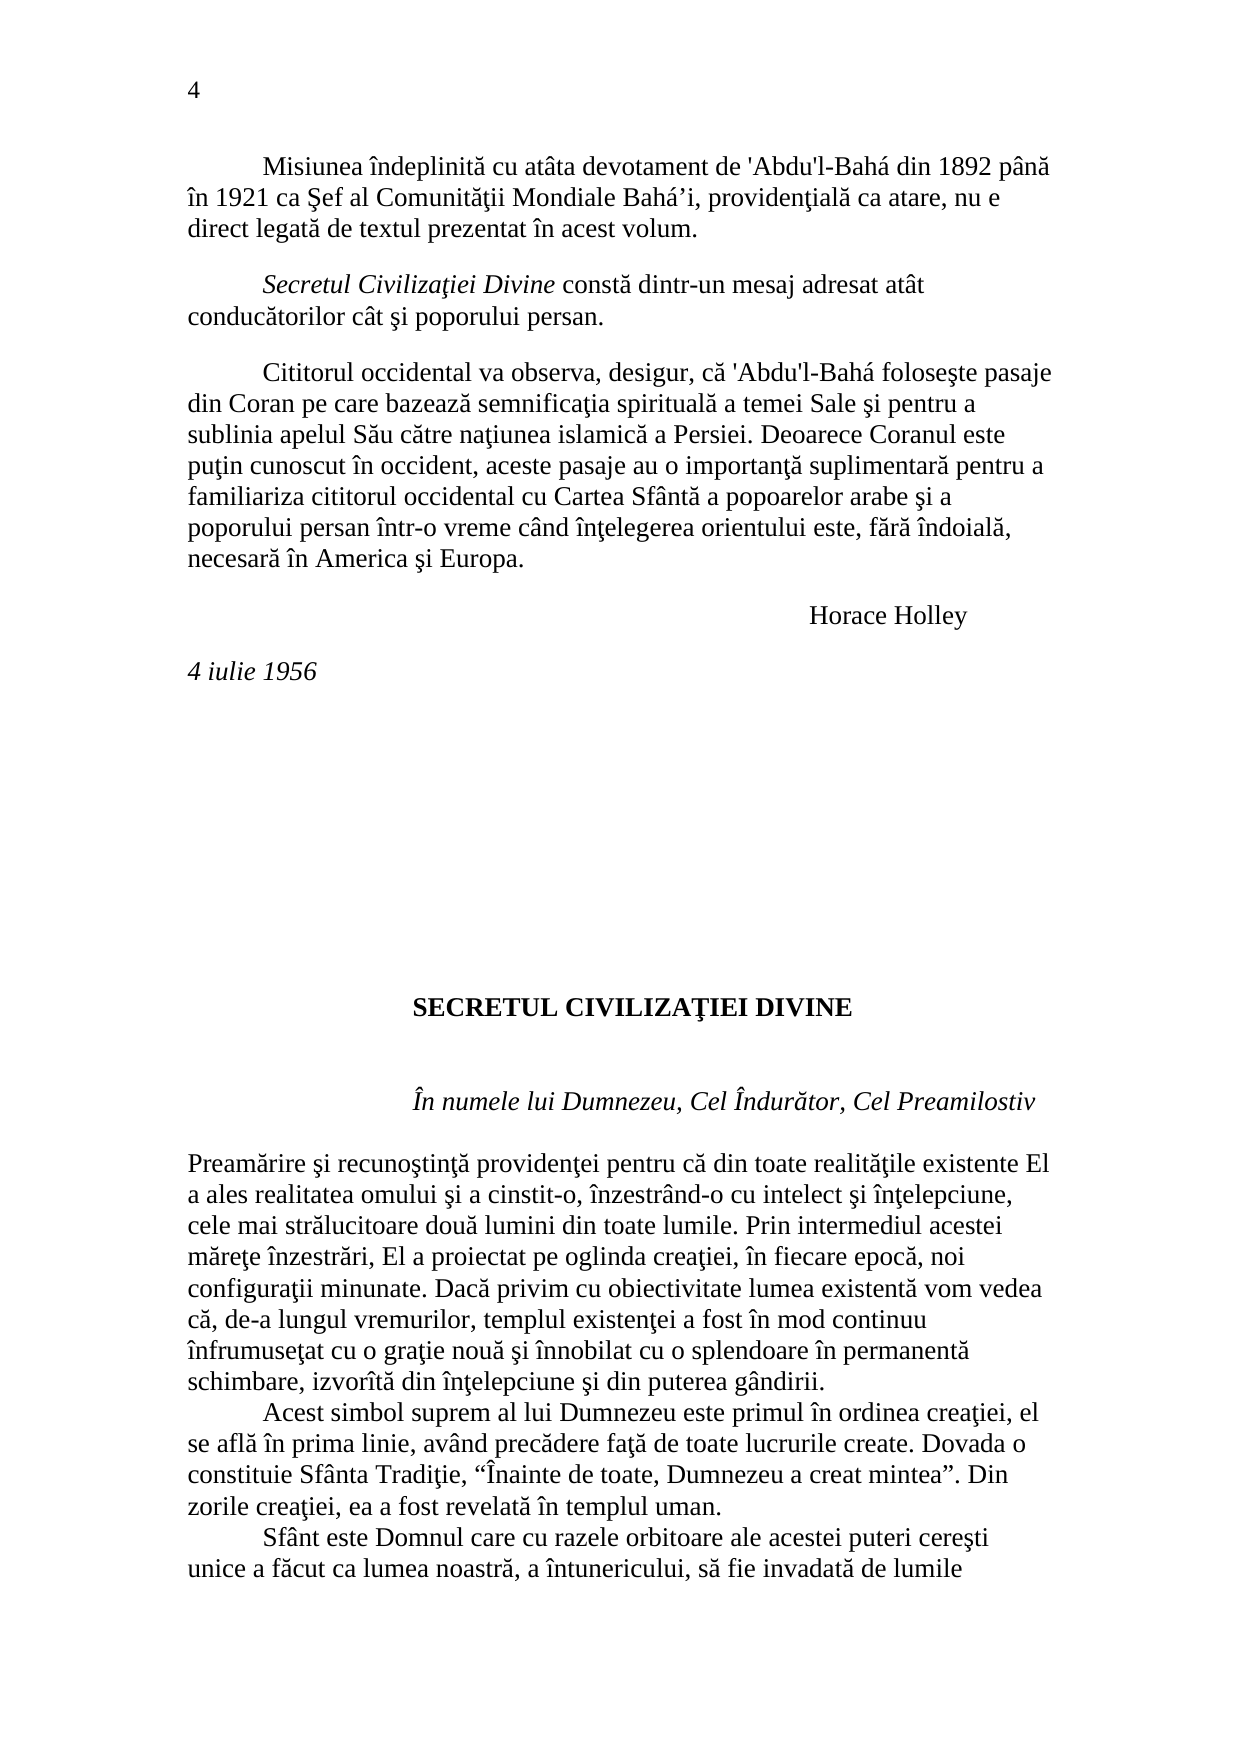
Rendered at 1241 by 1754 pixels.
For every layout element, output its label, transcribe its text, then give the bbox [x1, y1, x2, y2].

text Secretul Civilizaţiei Divine constă dintr-un mesaj adresat atât conducătorilor cât şi poporului persan. [187, 268, 1053, 331]
text Misiunea îndeplinită cu atâta devotament de 'Abdu'l-Bahá din 1892 până în 1921 ca Şef al Comunităţii Mondiale Bahá’i, providenţială ca atare, nu e direct legată de textul prezentat în acest volum. [187, 150, 1053, 243]
text În numele lui Dumnezeu, Cel Îndurător, Cel Preamilostiv [337, 1085, 1053, 1116]
text Sfânt este Domnul care cu razele orbitoare ale acestei puteri cereşti unice a făcut ca lumea noastră, a întunericului, să fie invadată de lumile [187, 1521, 1053, 1583]
text 4 iulie 1956 [187, 655, 1053, 686]
text Acest simbol suprem al lui Dumnezeu este primul în ordinea creaţiei, el se află în prima linie, având precădere faţă de toate lucrurile create. Dovada o constituie Sfânta Tradiţie, “Înainte de toate, Dumnezeu a creat mintea”. Din zorile creaţiei, ea a fost revelată în templul uman. [187, 1396, 1053, 1521]
text Horace Holley [187, 599, 1053, 630]
text Preamărire şi recunoştinţă providenţei pentru că din toate realităţile existente El a ales realitatea omului şi a cinstit-o, înzestrând-o cu intelect şi înţelepciune, cele mai strălucitoare două lumini din toate lumile. Prin intermediul acestei măreţe înzestrări, El a proiectat pe oglinda creaţiei, în fiecare epocă, noi configuraţii minunate. Dacă privim cu obiectivitate lumea existentă vom vedea că, de-a lungul vremurilor, templul existenţei a fost în mod continuu înfrumuseţat cu o graţie nouă şi înnobilat cu o splendoare în permanentă schimbare, izvorîtă din înţelepciune şi din puterea gândirii. [187, 1147, 1053, 1396]
text Cititorul occidental va observa, desigur, că 'Abdu'l-Bahá foloseşte pasaje din Coran pe care bazează semnificaţia spirituală a temei Sale şi pentru a sublinia apelul Său către naţiunea islamică a Persiei. Deoarece Coranul este puţin cunoscut în occident, aceste pasaje au o importanţă suplimentară pentru a familiariza cititorul occidental cu Cartea Sfântă a popoarelor arabe şi a poporului persan într-o vreme când înţelegerea orientului este, fără îndoială, necesară în America şi Europa. [187, 356, 1053, 574]
text SECRETUL CIVILIZAŢIEI DIVINE [337, 991, 1053, 1022]
